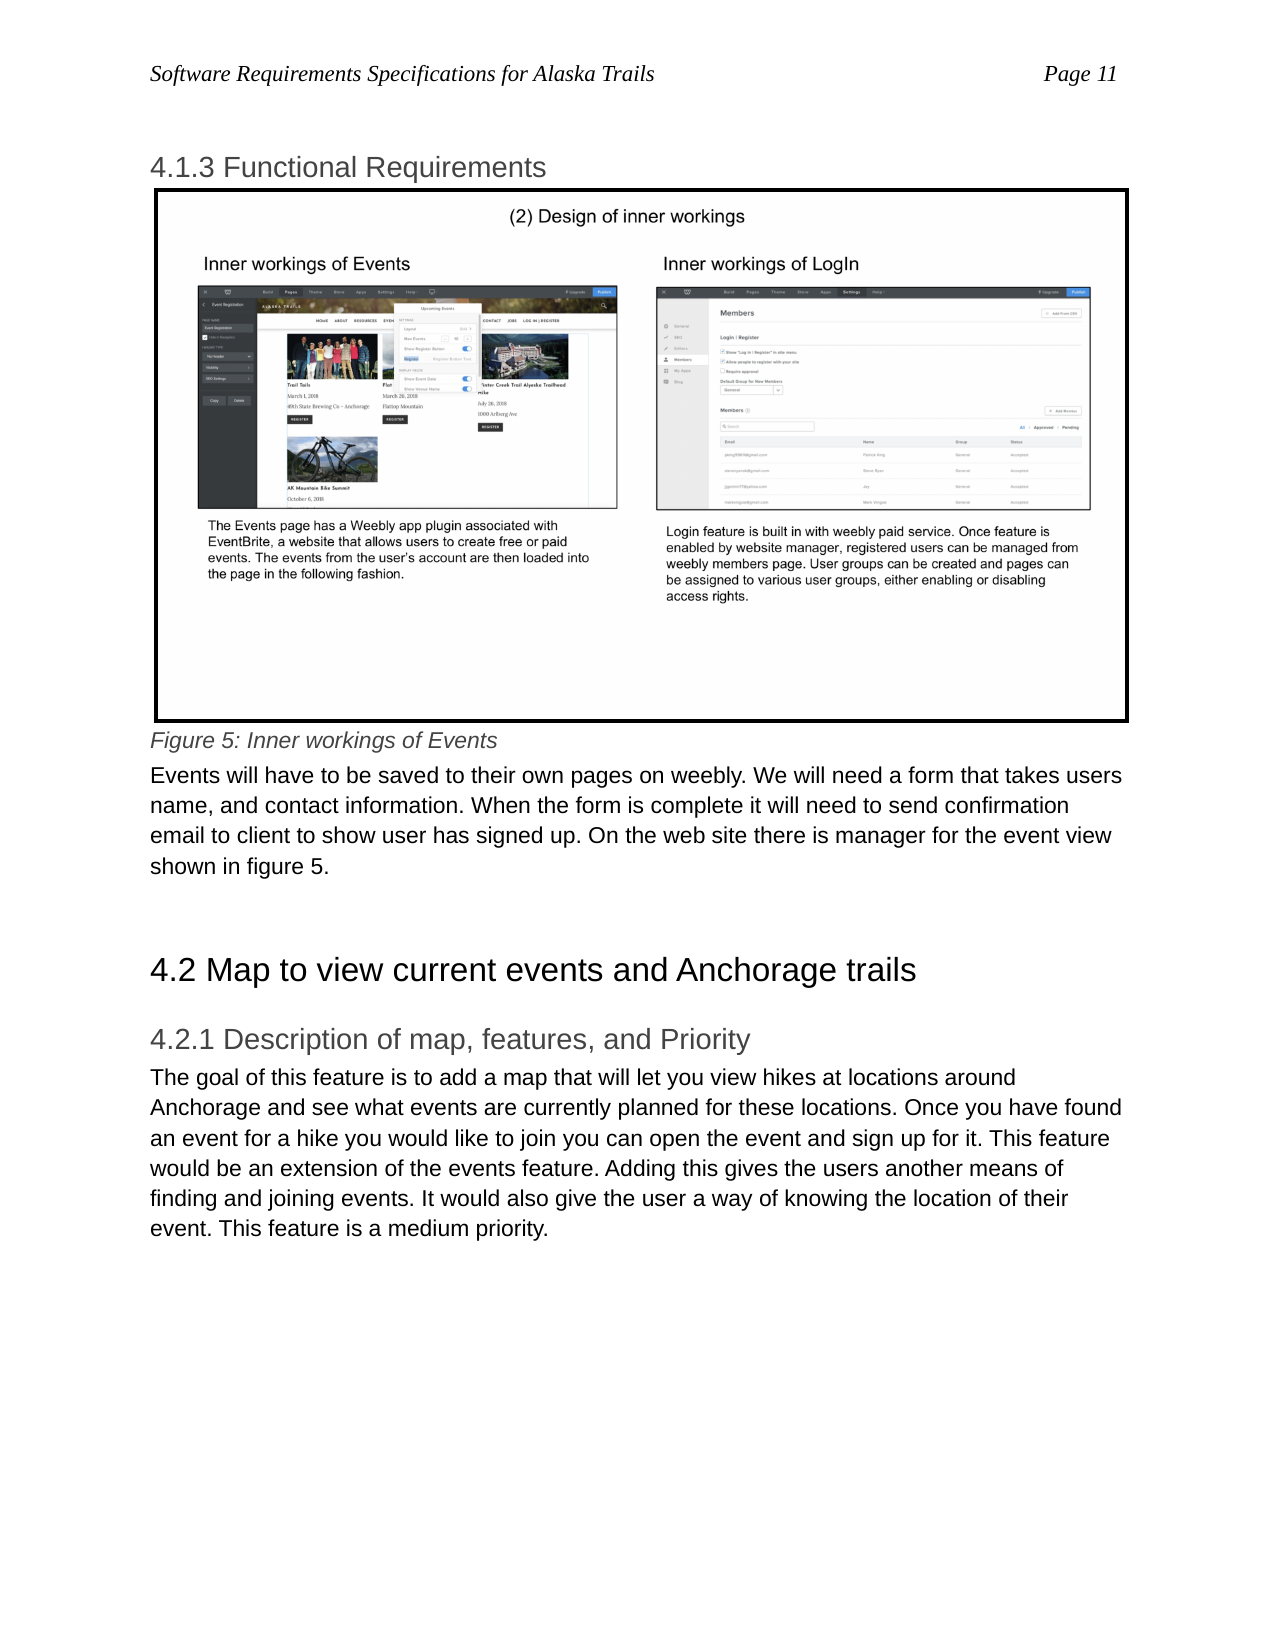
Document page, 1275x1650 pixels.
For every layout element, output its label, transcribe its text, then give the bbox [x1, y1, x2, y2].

picture [158, 192, 1125, 719]
subtitle 4.2.1 Description of map, features, and Priority [150, 1022, 1125, 1056]
subtitle 4.2 Map to view current events and Anchorage trails [150, 951, 1125, 989]
text The goal of this feature is to add a map that will let you view hikes at locations around Anchorage and see what events are currently planned for these locations. Once you have found an event for a hike you would like to join you can open the event and sign up for it. This feature would be an extension of the events feature. Adding this gives the users another means of finding and joining events. It would also give the user a way of knowing the location of their event. This feature is a medium priority. [150, 1064, 1125, 1242]
text Events will have to be saved to their own pages on weebly. We will need a form that takes users name, and contact information. When the form is complete it will need to send confirmation email to client to show user has signed up. On the web site there is manager for the event view shown in figure 5. [150, 762, 1125, 879]
subtitle 4.1.3 Functional RequirementsFigure 5: Inner workings of Events [150, 150, 1125, 754]
